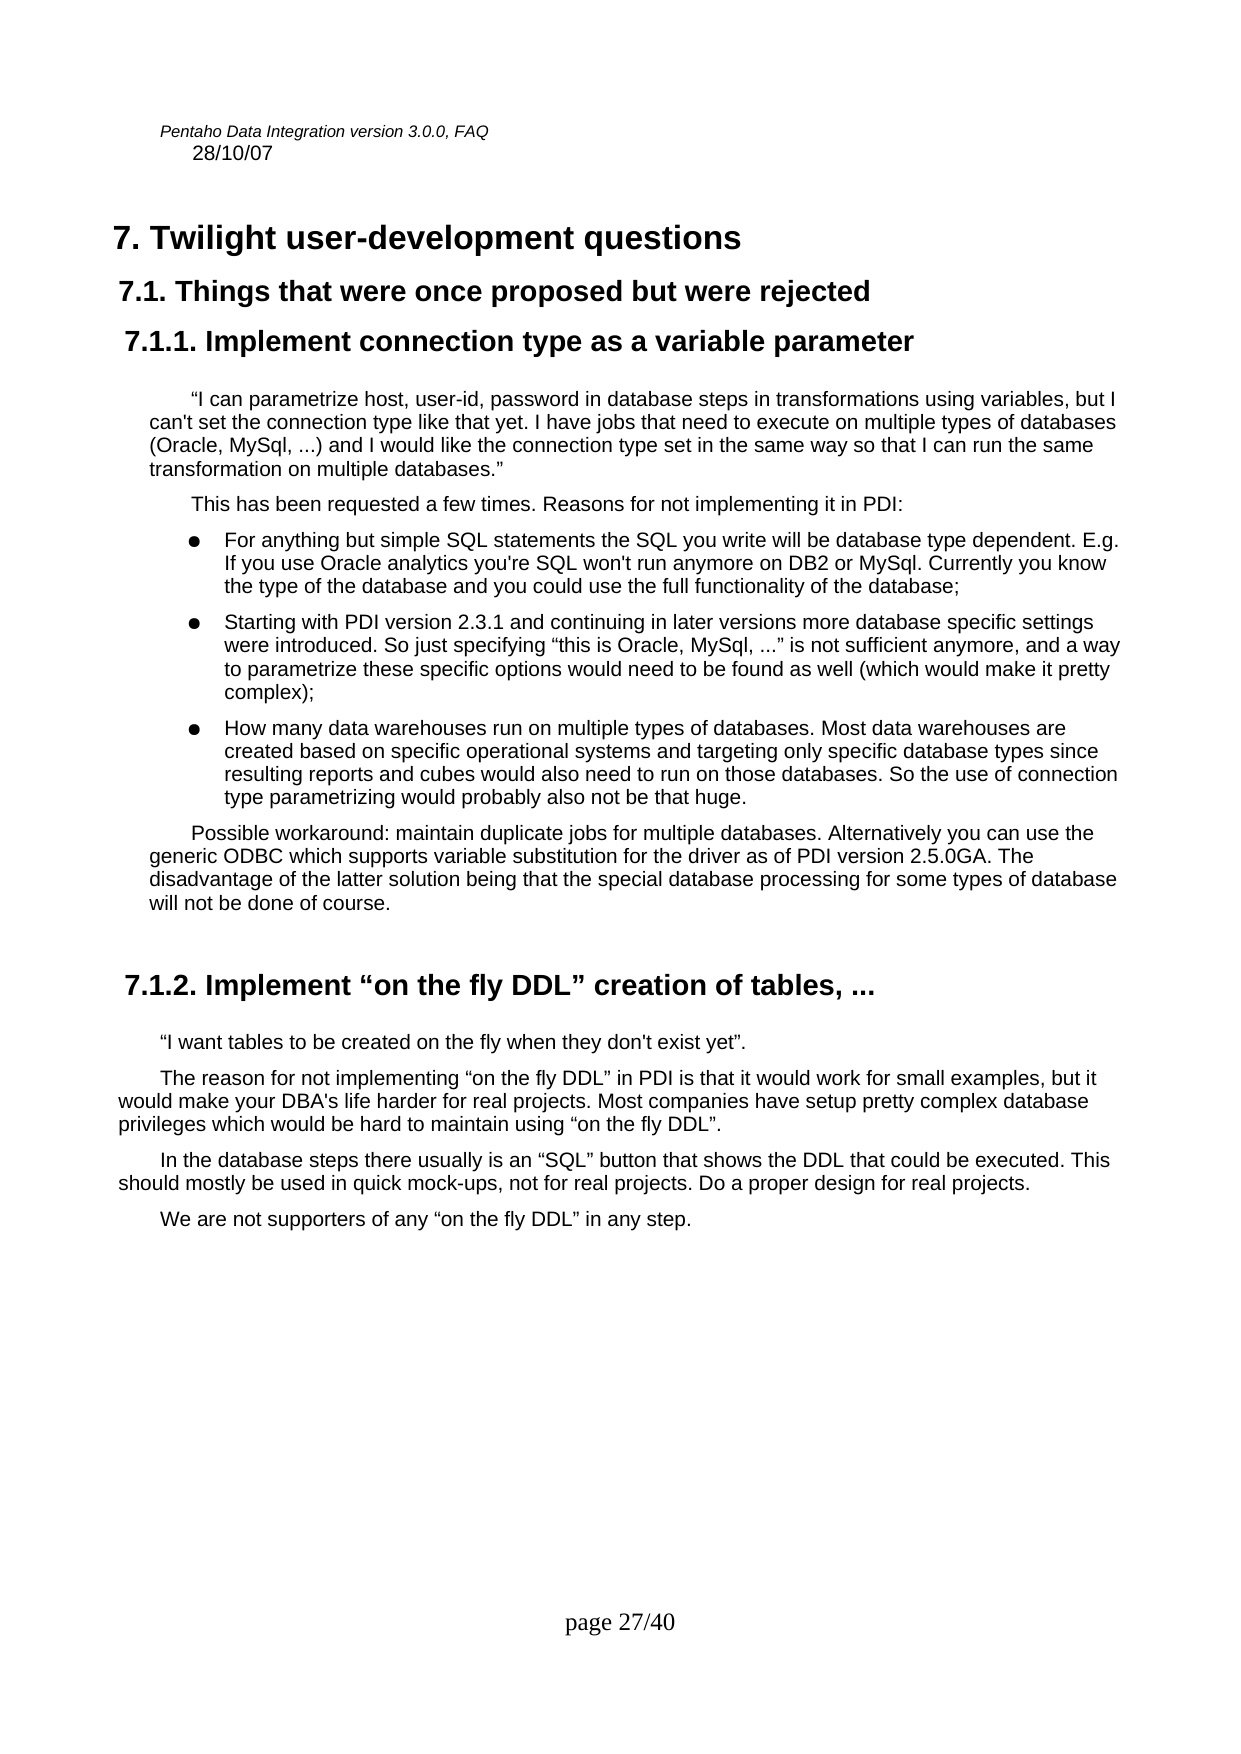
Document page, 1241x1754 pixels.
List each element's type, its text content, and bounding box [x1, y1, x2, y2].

subtitle Implement “on the fly DDL” creation of tables, ... [124, 969, 1122, 1001]
subtitle Implement connection type as a variable parameter [124, 325, 1122, 358]
text In the database steps there usually is an “SQL” button that shows the DDL that could be executed. This should mostly be used in quick mock-ups, not for real projects. Do a proper design for real projects. [118, 1149, 1122, 1195]
list Starting with PDI version 2.3.1 and continuing in later versions more database specific settings were introduced. So just specifying “this is Oracle, MySql, ...” is not sufficient anymore, and a way to parametrize these specific options would need to be found as well (which would make it pretty complex); [187, 611, 1122, 704]
list For anything but simple SQL statements the SQL you write will be database type dependent. E.g. If you use Oracle analytics you're SQL won't run anymore on DB2 or MySql. Currently you know the type of the database and you could use the full functionality of the database; [187, 528, 1122, 598]
subtitle Things that were once proposed but were rejected [118, 275, 1122, 308]
text “I can parametrize host, user-id, password in database steps in transformations using variables, but I can't set the connection type like that yet. I have jobs that need to execute on multiple types of databases (Oracle, MySql, ...) and I would like the connection type set in the same way so that I can run the same transformation on multiple databases.” [149, 387, 1122, 480]
text The reason for not implementing “on the fly DDL” in PDI is that it would work for small examples, but it would make your DBA's life harder for real projects. Most companies have setup pretty complex database privileges which would be hard to maintain using “on the fly DDL”. [118, 1066, 1122, 1136]
text We are not supporters of any “on the fly DDL” in any step. [118, 1208, 1122, 1231]
text “I want tables to be created on the fly when they don't exist yet”. [118, 1031, 1122, 1054]
text Possible workaround: maintain duplicate jobs for multiple databases. Alternatively you can use the generic ODBC which supports variable substitution for the driver as of PDI version 2.5.0GA. The disadvantage of the latter solution being that the special database processing for some types of database will not be done of course. [149, 822, 1122, 914]
subtitle Twilight user-development questions [118, 219, 1122, 257]
list How many data warehouses run on multiple types of databases. Most data warehouses are created based on specific operational systems and targeting only specific database types since resulting reports and cubes would also need to run on those databases. So the use of connection type parametrizing would probably also not be that huge. [187, 716, 1122, 809]
text This has been requested a few times. Reasons for not implementing it in PDI: [149, 493, 1122, 516]
